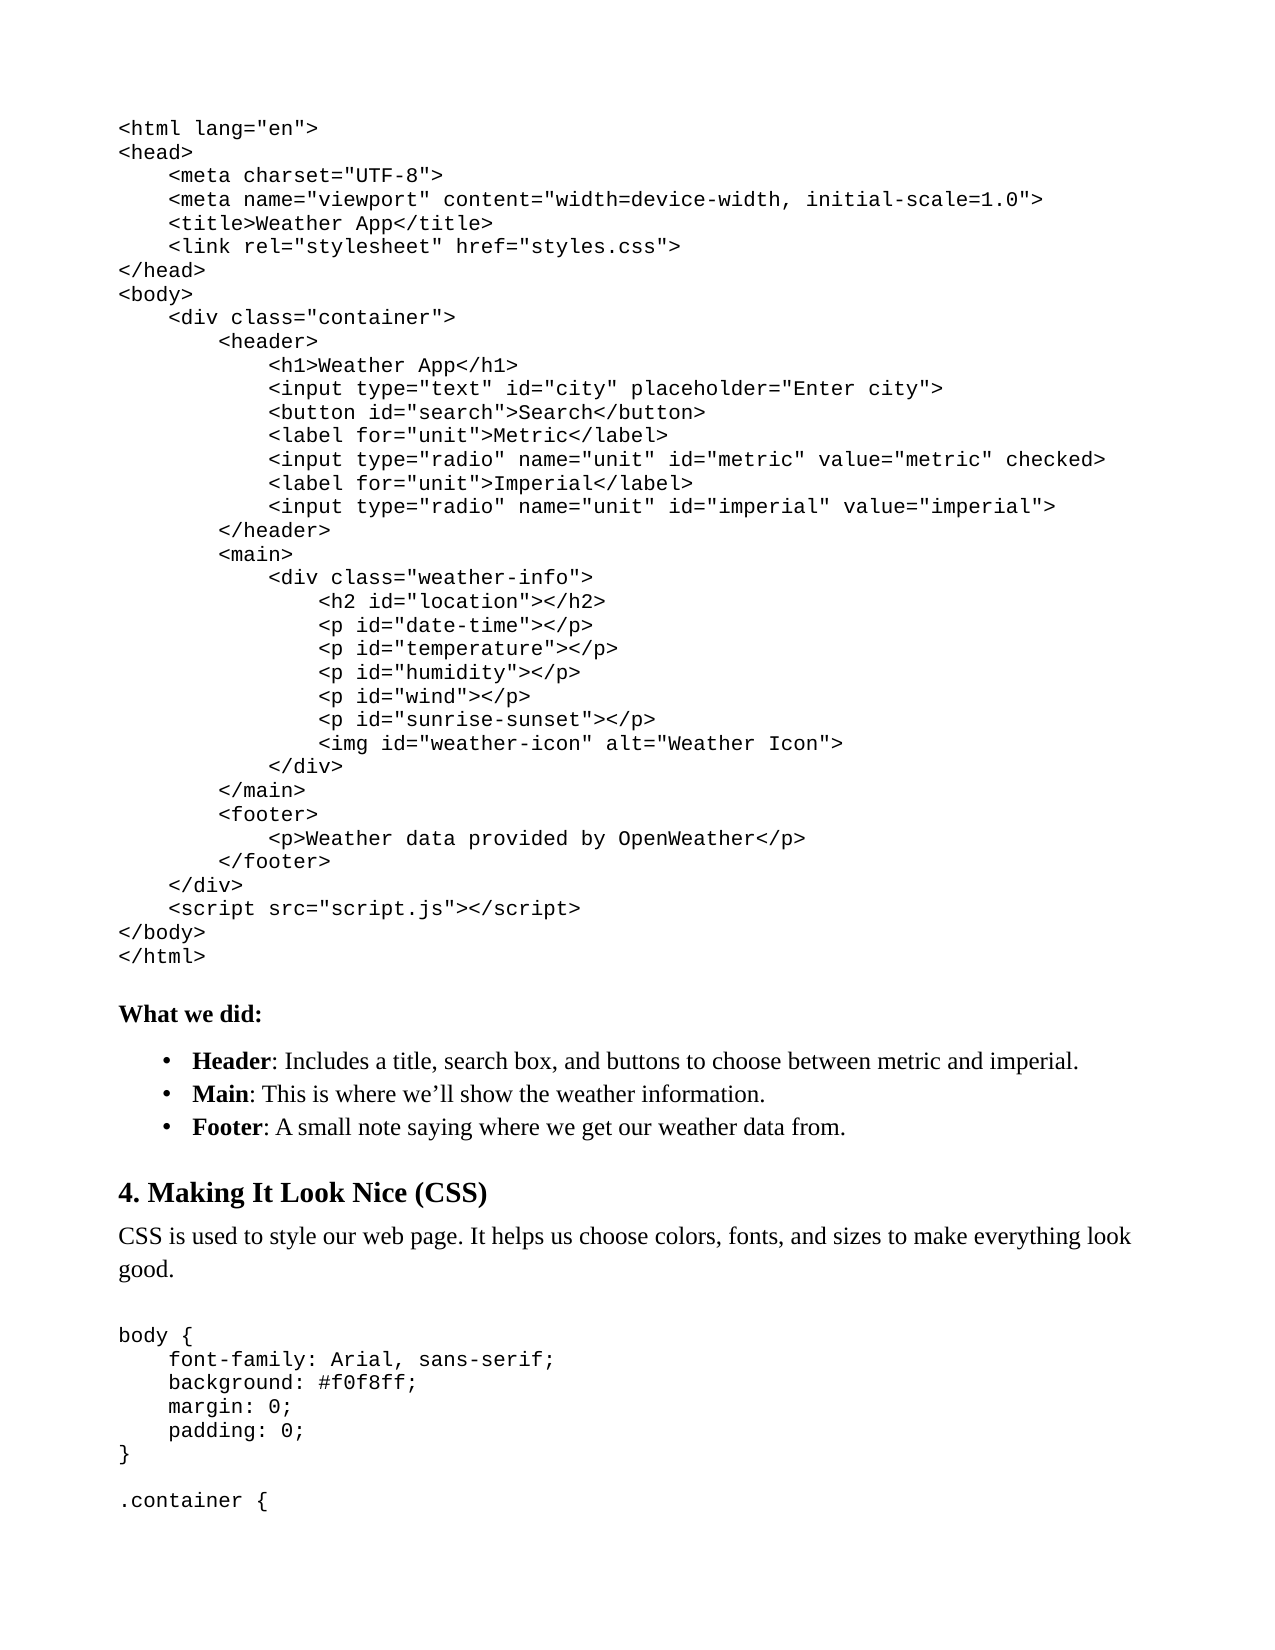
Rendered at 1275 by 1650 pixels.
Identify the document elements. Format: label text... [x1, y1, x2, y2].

list Header: Includes a title, search box, and buttons to choose between metric and imperial. [162, 1046, 1157, 1075]
text </html> [118, 946, 1157, 969]
text </head> [118, 260, 1157, 284]
text <head> [118, 142, 1157, 165]
subtitle 4. Making It Look Nice (CSS) [118, 1175, 1157, 1208]
text <div class="weather-info"> [118, 567, 1157, 591]
text <script src="script.js"></script> [118, 898, 1157, 922]
text </div> [118, 757, 1157, 780]
text font-family: Arial, sans-serif; [118, 1349, 1157, 1372]
text <p id="sunrise-sunset"></p> [118, 709, 1157, 733]
list Main: This is where we’ll show the weather information. [162, 1079, 1157, 1108]
text <label for="unit">Imperial</label> [118, 473, 1157, 496]
text <input type="radio" name="unit" id="imperial" value="imperial"> [118, 496, 1157, 520]
text <p id="humidity"></p> [118, 662, 1157, 686]
text <link rel="stylesheet" href="styles.css"> [118, 236, 1157, 260]
text } [118, 1443, 1157, 1467]
text <p id="date-time"></p> [118, 615, 1157, 638]
text margin: 0; [118, 1396, 1157, 1419]
text <body> [118, 284, 1157, 307]
text .container { [118, 1491, 1157, 1514]
text <main> [118, 544, 1157, 567]
text What we did: [118, 999, 1157, 1028]
text <p id="wind"></p> [118, 686, 1157, 709]
text <input type="radio" name="unit" id="metric" value="metric" checked> [118, 449, 1157, 473]
text CSS is used to style our web page. It helps us choose colors, fonts, and sizes to make everything look good. [118, 1221, 1157, 1282]
text </body> [118, 922, 1157, 946]
text <img id="weather-icon" alt="Weather Icon"> [118, 733, 1157, 757]
text <h1>Weather App</h1> [118, 354, 1157, 378]
text <div class="container"> [118, 307, 1157, 331]
list Footer: A small note saying where we get our weather data from. [162, 1112, 1157, 1141]
text </footer> [118, 851, 1157, 875]
text <p>Weather data provided by OpenWeather</p> [118, 827, 1157, 851]
text <html lang="en"> [118, 118, 1157, 142]
text <h2 id="location"></h2> [118, 591, 1157, 615]
text <meta name="viewport" content="width=device-width, initial-scale=1.0"> [118, 189, 1157, 213]
text <p id="temperature"></p> [118, 638, 1157, 662]
text padding: 0; [118, 1419, 1157, 1443]
text <header> [118, 331, 1157, 354]
text <input type="text" id="city" placeholder="Enter city"> [118, 378, 1157, 402]
text body { [118, 1325, 1157, 1349]
text background: #f0f8ff; [118, 1372, 1157, 1396]
text </div> [118, 875, 1157, 898]
text </main> [118, 780, 1157, 804]
text <meta charset="UTF-8"> [118, 165, 1157, 189]
text <label for="unit">Metric</label> [118, 426, 1157, 449]
text <footer> [118, 804, 1157, 827]
text <title>Weather App</title> [118, 213, 1157, 236]
text <button id="search">Search</button> [118, 402, 1157, 426]
text </header> [118, 520, 1157, 544]
